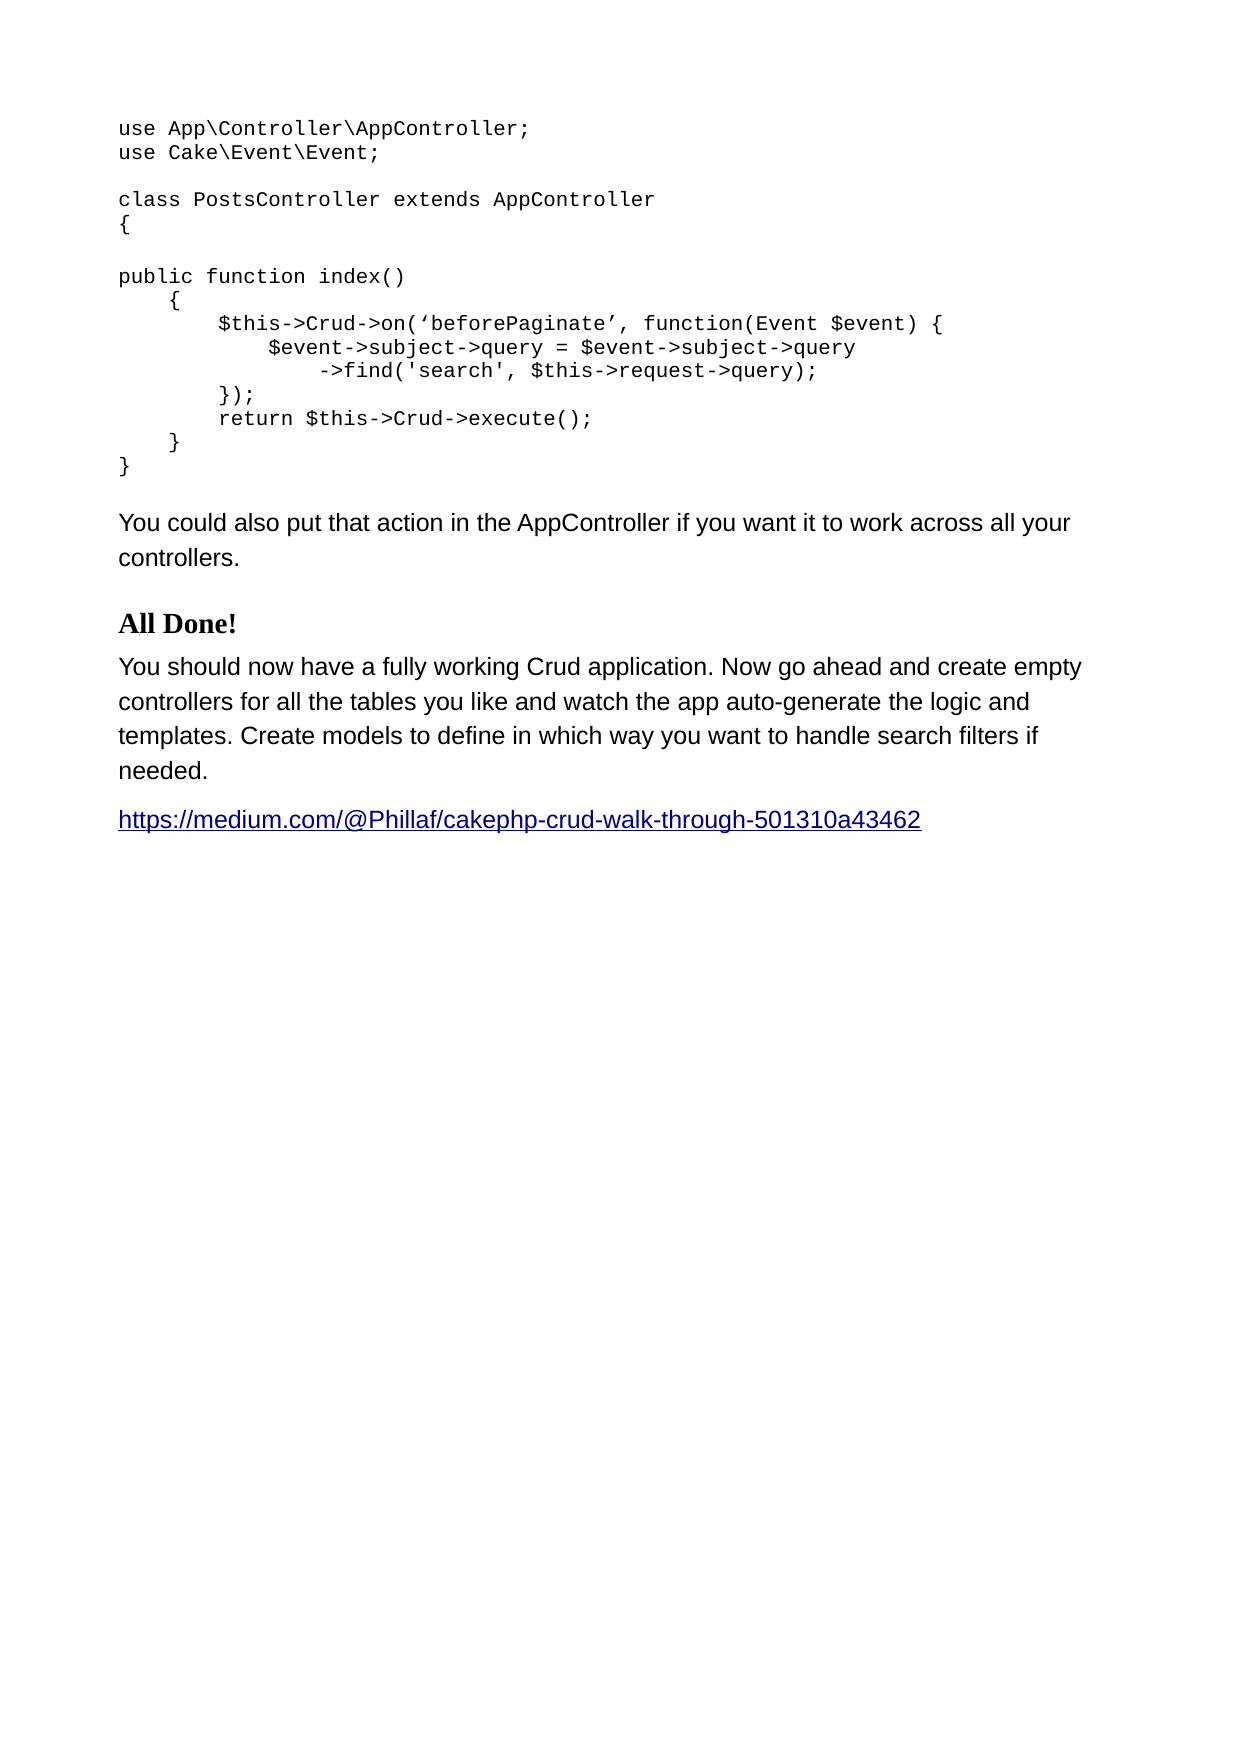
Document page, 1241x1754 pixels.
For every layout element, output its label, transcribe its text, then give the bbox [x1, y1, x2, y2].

text You should now have a fully working Crud application. Now go ahead and create empty controllers for all the tables you like and watch the app auto-generate the logic and templates. Create models to define in which way you want to handle search filters if needed. [118, 652, 1122, 784]
text https://medium.com/@Phillaf/cakephp-crud-walk-through-501310a43462 [118, 805, 1122, 833]
text return $this->Crud->execute(); [118, 408, 1122, 431]
text } [118, 455, 1122, 479]
text } [118, 431, 1122, 455]
text You could also put that action in the AppController if you want it to work across all your controllers. [118, 508, 1122, 571]
text use App\Controller\AppController; [118, 118, 1122, 142]
text $this->Crud->on(‘beforePaginate’, function(Event $event) { [118, 313, 1122, 337]
text use Cake\Event\Event; [118, 142, 1122, 165]
subtitle All Done! [118, 606, 1122, 640]
text { [118, 213, 1122, 236]
text $event->subject->query = $event->subject->query [118, 337, 1122, 360]
text { [118, 289, 1122, 313]
text public function index() [118, 266, 1122, 289]
text class PostsController extends AppController [118, 189, 1122, 213]
text }); [118, 384, 1122, 408]
text ->find('search', $this->request->query); [118, 360, 1122, 384]
